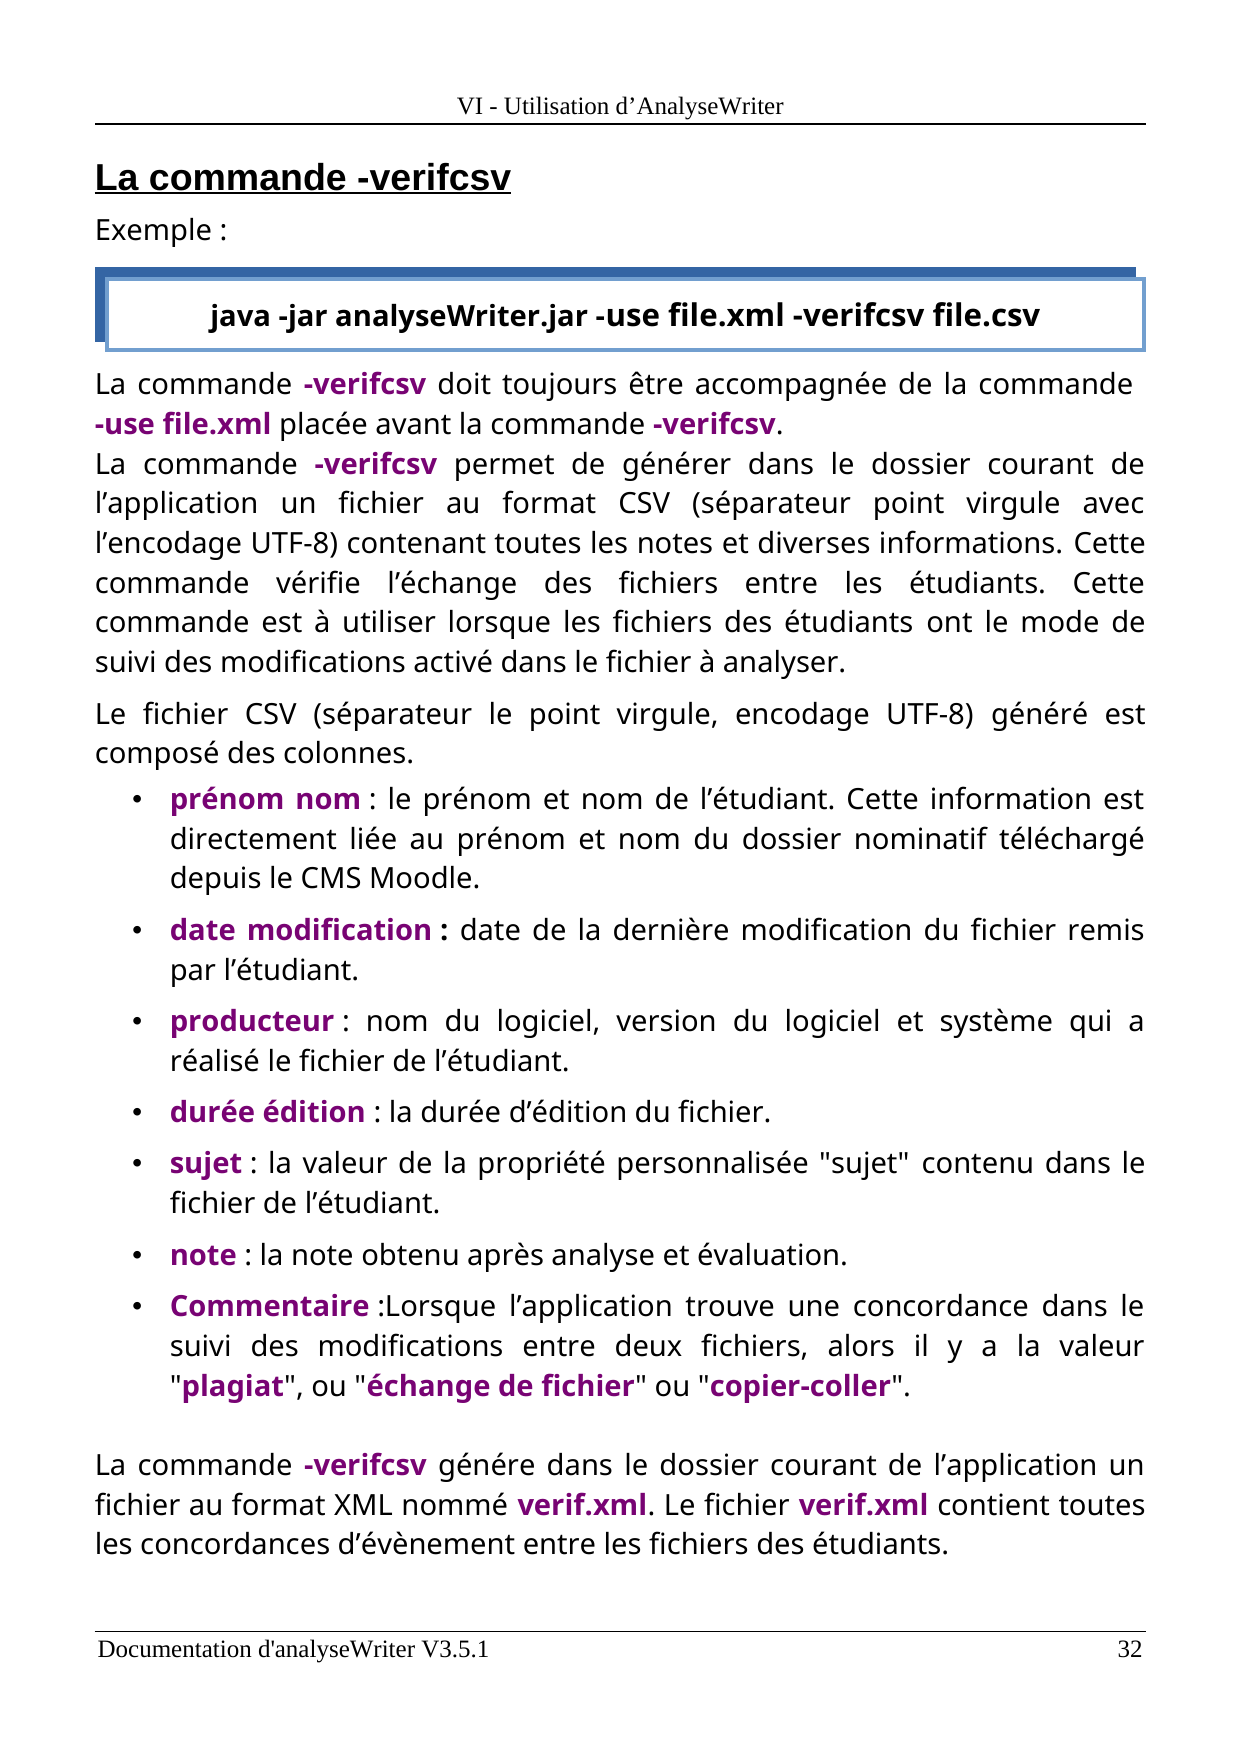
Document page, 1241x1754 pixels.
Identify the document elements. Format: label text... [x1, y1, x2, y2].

list prénom nom : le prénom et nom de l’étudiant. Cette information est directement liée au prénom et nom du dossier nominatif téléchargé depuis le CMS Moodle. [132, 778, 1146, 897]
list producteur : nom du logiciel, version du logiciel et système qui a réalisé le fichier de l’étudiant. [132, 1000, 1146, 1079]
text java -jar analyseWriter.jar -use file.xml -verifcsv file.csv [109, 281, 1142, 348]
list Commentaire :Lorsque l’application trouve une concordance dans le suivi des modifications entre deux fichiers, alors il y a la valeur "plagiat", ou "échange de fichier" ou "copier-coller". [132, 1285, 1146, 1404]
list note : la note obtenu après analyse et évaluation. [132, 1234, 1146, 1274]
text Le fichier CSV (séparateur le point virgule, encodage UTF-8) généré est composé des colonnes. [94, 693, 1146, 772]
text La commande -verifcsv permet de générer dans le dossier courant de l’application un fichier au format CSV (séparateur point virgule avec l’encodage UTF-8) contenant toutes les notes et diverses informations. Cette commande vérifie l’échange des fichiers entre les étudiants. Cette commande est à utiliser lorsque les fichiers des étudiants ont le mode de suivi des modifications activé dans le fichier à analyser. [94, 443, 1146, 681]
subtitle La commande -verifcsv [94, 155, 1146, 198]
list sujet : la valeur de la propriété personnalisée "sujet" contenu dans le fichier de l’étudiant. [132, 1143, 1146, 1222]
list durée édition : la durée d’édition du fichier. [132, 1091, 1146, 1131]
text La commande -verifcsv génére dans le dossier courant de l’application un fichier au format XML nommé verif.xml. Le fichier verif.xml contient toutes les concordances d’évènement entre les fichiers des étudiants. [94, 1444, 1146, 1563]
list date modification : date de la dernière modification du fichier remis par l’étudiant. [132, 909, 1146, 988]
text La commande -verifcsv doit toujours être accompagnée de la commande -use file.xml placée avant la commande -verifcsv. [94, 364, 1146, 443]
text Exemple : [94, 209, 1146, 249]
